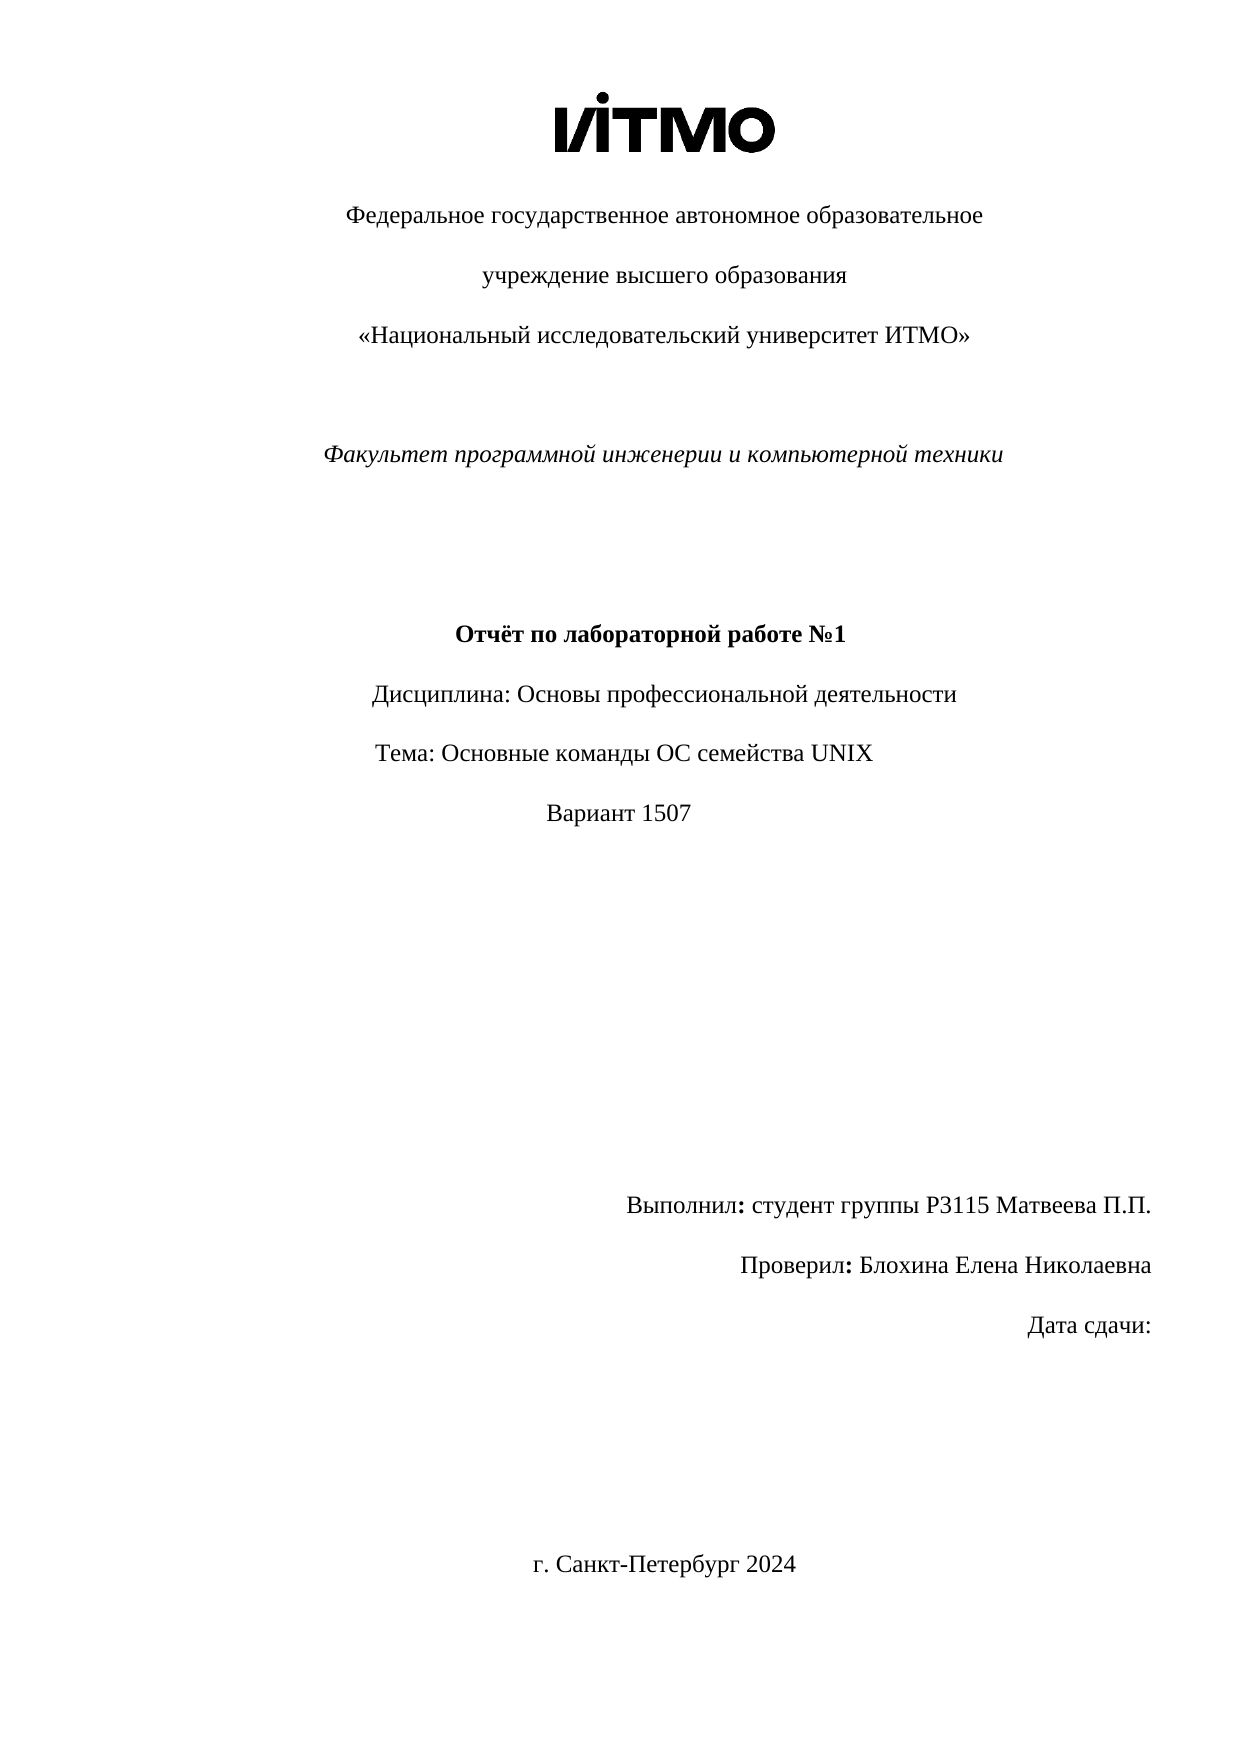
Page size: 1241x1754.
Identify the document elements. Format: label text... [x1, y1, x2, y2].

text Дисциплина: Основы профессиональной деятельности [177, 679, 1152, 707]
text учреждение высшего образования [177, 260, 1152, 289]
text Факультет программной инженерии и компьютерной техники [177, 439, 1152, 468]
text Федеральное государственное автономное образовательное [177, 200, 1152, 229]
text Дата сдачи: [177, 1310, 1152, 1339]
text «Национальный исследовательский университет ИТМО» [177, 320, 1152, 349]
text Тема: Основные команды ОС семейства UNIX [325, 738, 1152, 767]
text Проверил: Блохина Елена Николаевна [177, 1250, 1152, 1279]
text Отчёт по лабораторной работе №1 [398, 619, 1152, 648]
text г. Санкт-Петербург 2024 [177, 1549, 1152, 1578]
text Вариант 1507 [546, 798, 1152, 827]
text Выполнил: студент группы Р3115 Матвеева П.П. [177, 1190, 1152, 1219]
